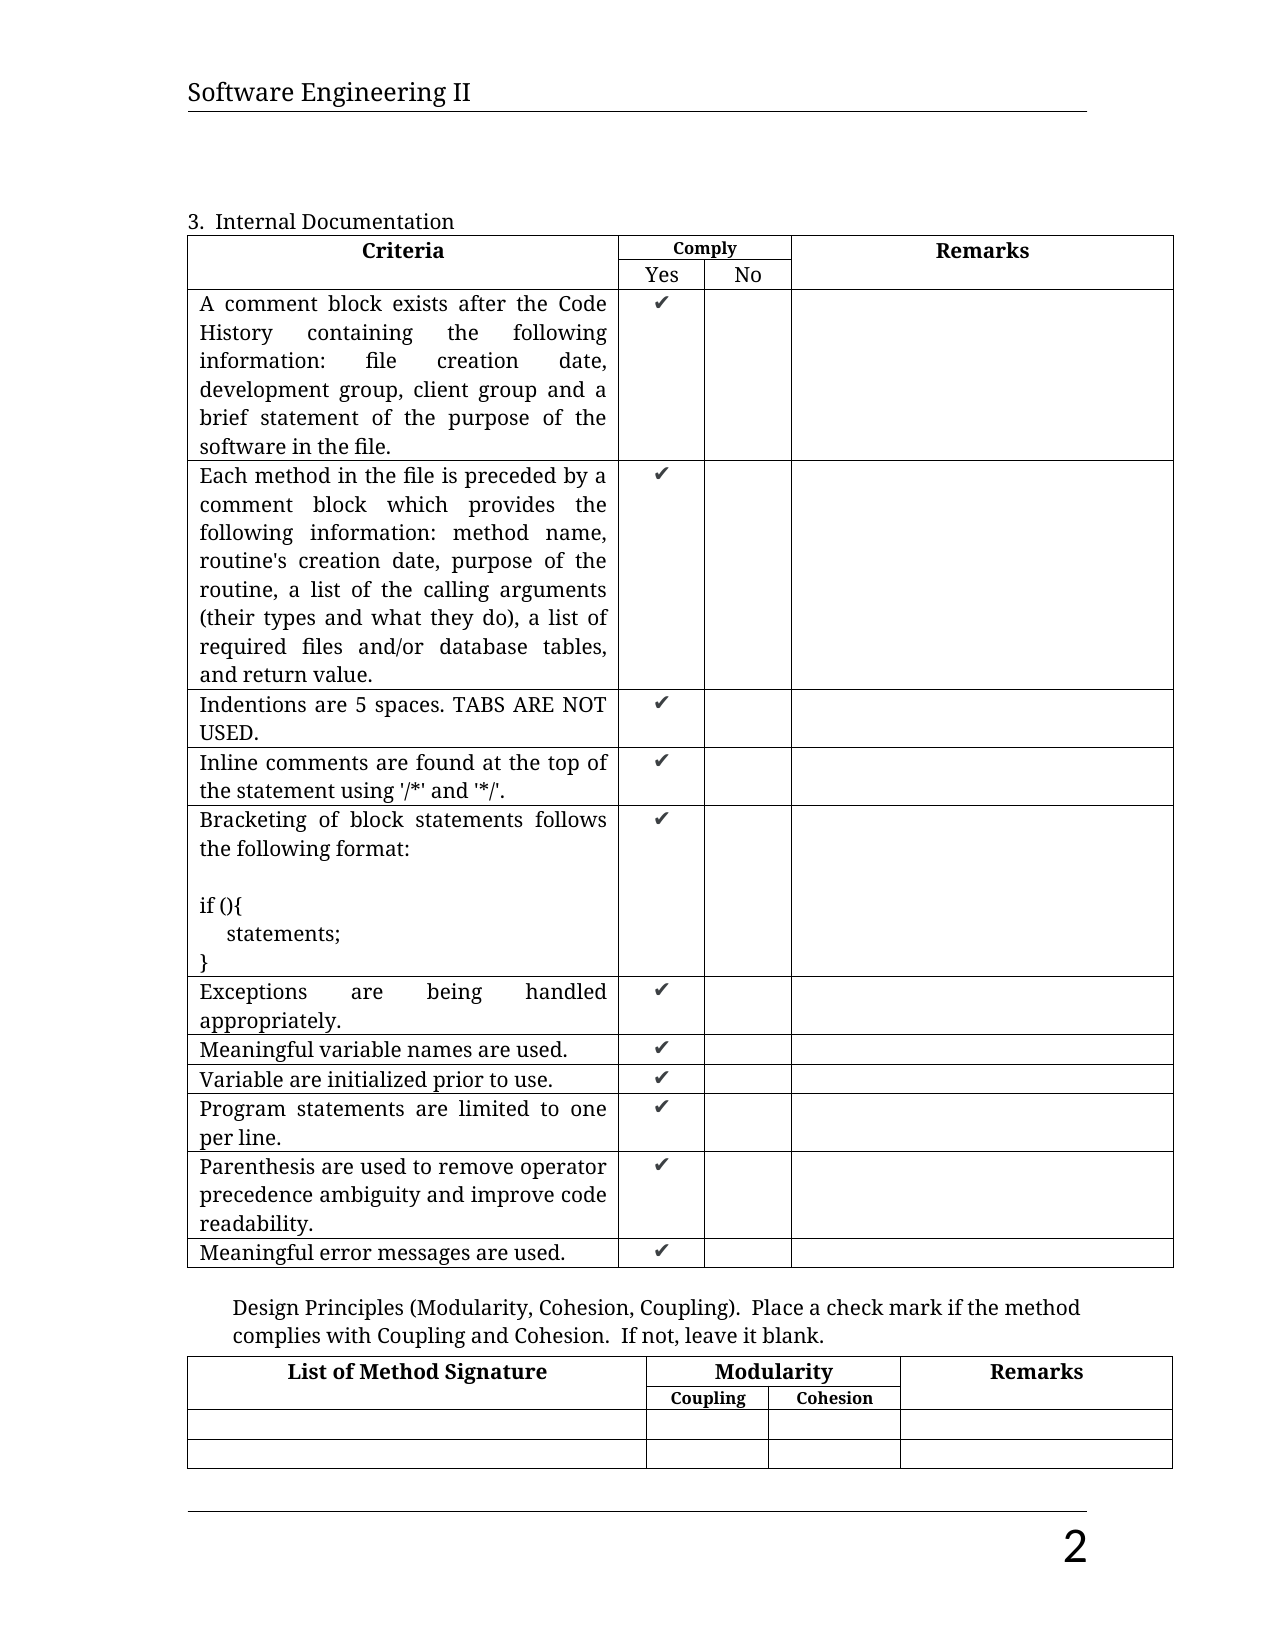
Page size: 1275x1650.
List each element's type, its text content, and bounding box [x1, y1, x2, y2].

table_header Remarks [901, 1357, 1172, 1409]
table_cell Meaningful error messages are used. [188, 1239, 618, 1267]
table_cell No [705, 260, 791, 288]
table_header Modularity [647, 1357, 900, 1386]
table_cell Coupling [647, 1387, 768, 1409]
table_cell [792, 748, 1173, 804]
table_cell ✔ [619, 1065, 704, 1093]
table_cell Inline comments are found at the top of the statement using '/*' and '*/'. [188, 748, 618, 804]
table_cell Each method in the file is preceded by a comment block which provides the following information: method name, routine's creation date, purpose of the routine, a list of the calling arguments (their types and what they do), a list of required files and/or database tables, and return value. [188, 461, 618, 689]
table_cell [188, 1440, 646, 1468]
table_cell [705, 1065, 791, 1093]
table_cell [705, 1094, 791, 1151]
table_cell [901, 1410, 1172, 1439]
table_header List of Method Signature [188, 1357, 646, 1409]
table_cell [188, 1410, 646, 1439]
table_cell [792, 1239, 1173, 1267]
table_cell ✔ [619, 1094, 704, 1151]
table_cell [705, 977, 791, 1034]
table_cell [769, 1440, 900, 1468]
table_cell A comment block exists after the Code History containing the following information: file creation date, development group, client group and a brief statement of the purpose of the software in the file. [188, 290, 618, 460]
table_cell ✔ [619, 690, 704, 747]
table_cell [705, 1035, 791, 1064]
table_header Criteria [188, 236, 618, 288]
table_cell Meaningful variable names are used. [188, 1035, 618, 1064]
table_cell Variable are initialized prior to use. [188, 1065, 618, 1093]
table_cell Parenthesis are used to remove operator precedence ambiguity and improve code readability. [188, 1152, 618, 1237]
table_cell Bracketing of block statements follows the following format: if (){ statements; } [188, 806, 618, 976]
table_cell Indentions are 5 spaces. TABS ARE NOT USED. [188, 690, 618, 747]
table_cell [792, 806, 1173, 976]
table_cell [705, 748, 791, 804]
table_cell ✔ [619, 748, 704, 804]
table_cell ✔ [619, 1152, 704, 1237]
table_cell ✔ [619, 290, 704, 460]
table_cell [792, 1035, 1173, 1064]
table_cell ✔ [619, 806, 704, 976]
table_header Comply [619, 236, 791, 259]
table_header Remarks [792, 236, 1173, 288]
table_cell [705, 690, 791, 747]
table_cell ✔ [619, 977, 704, 1034]
table_cell [705, 1239, 791, 1267]
subtitle Design Principles (Modularity, Cohesion, Coupling). Place a check mark if the method complies with Coupling and Cohesion. If not, leave it blank. [187, 1293, 1087, 1350]
table_cell [705, 1152, 791, 1237]
table_cell Program statements are limited to one per line. [188, 1094, 618, 1151]
table_cell [705, 290, 791, 460]
table_cell [792, 1065, 1173, 1093]
table_cell [647, 1440, 768, 1468]
table_cell [792, 977, 1173, 1034]
table_cell [705, 461, 791, 689]
table_cell [769, 1410, 900, 1439]
table_cell [792, 461, 1173, 689]
table_cell ✔ [619, 461, 704, 689]
table_cell [792, 290, 1173, 460]
table_cell [647, 1410, 768, 1439]
table_cell Yes [619, 260, 704, 288]
text 3. Internal Documentation [187, 207, 1087, 235]
table_cell Cohesion [769, 1387, 900, 1409]
table_cell [901, 1440, 1172, 1468]
table_cell [792, 1152, 1173, 1237]
table_cell [792, 690, 1173, 747]
table_cell [705, 806, 791, 976]
table_cell [792, 1094, 1173, 1151]
table_cell ✔ [619, 1035, 704, 1064]
table_cell ✔ [619, 1239, 704, 1267]
table_cell Exceptions are being handled appropriately. [188, 977, 618, 1034]
